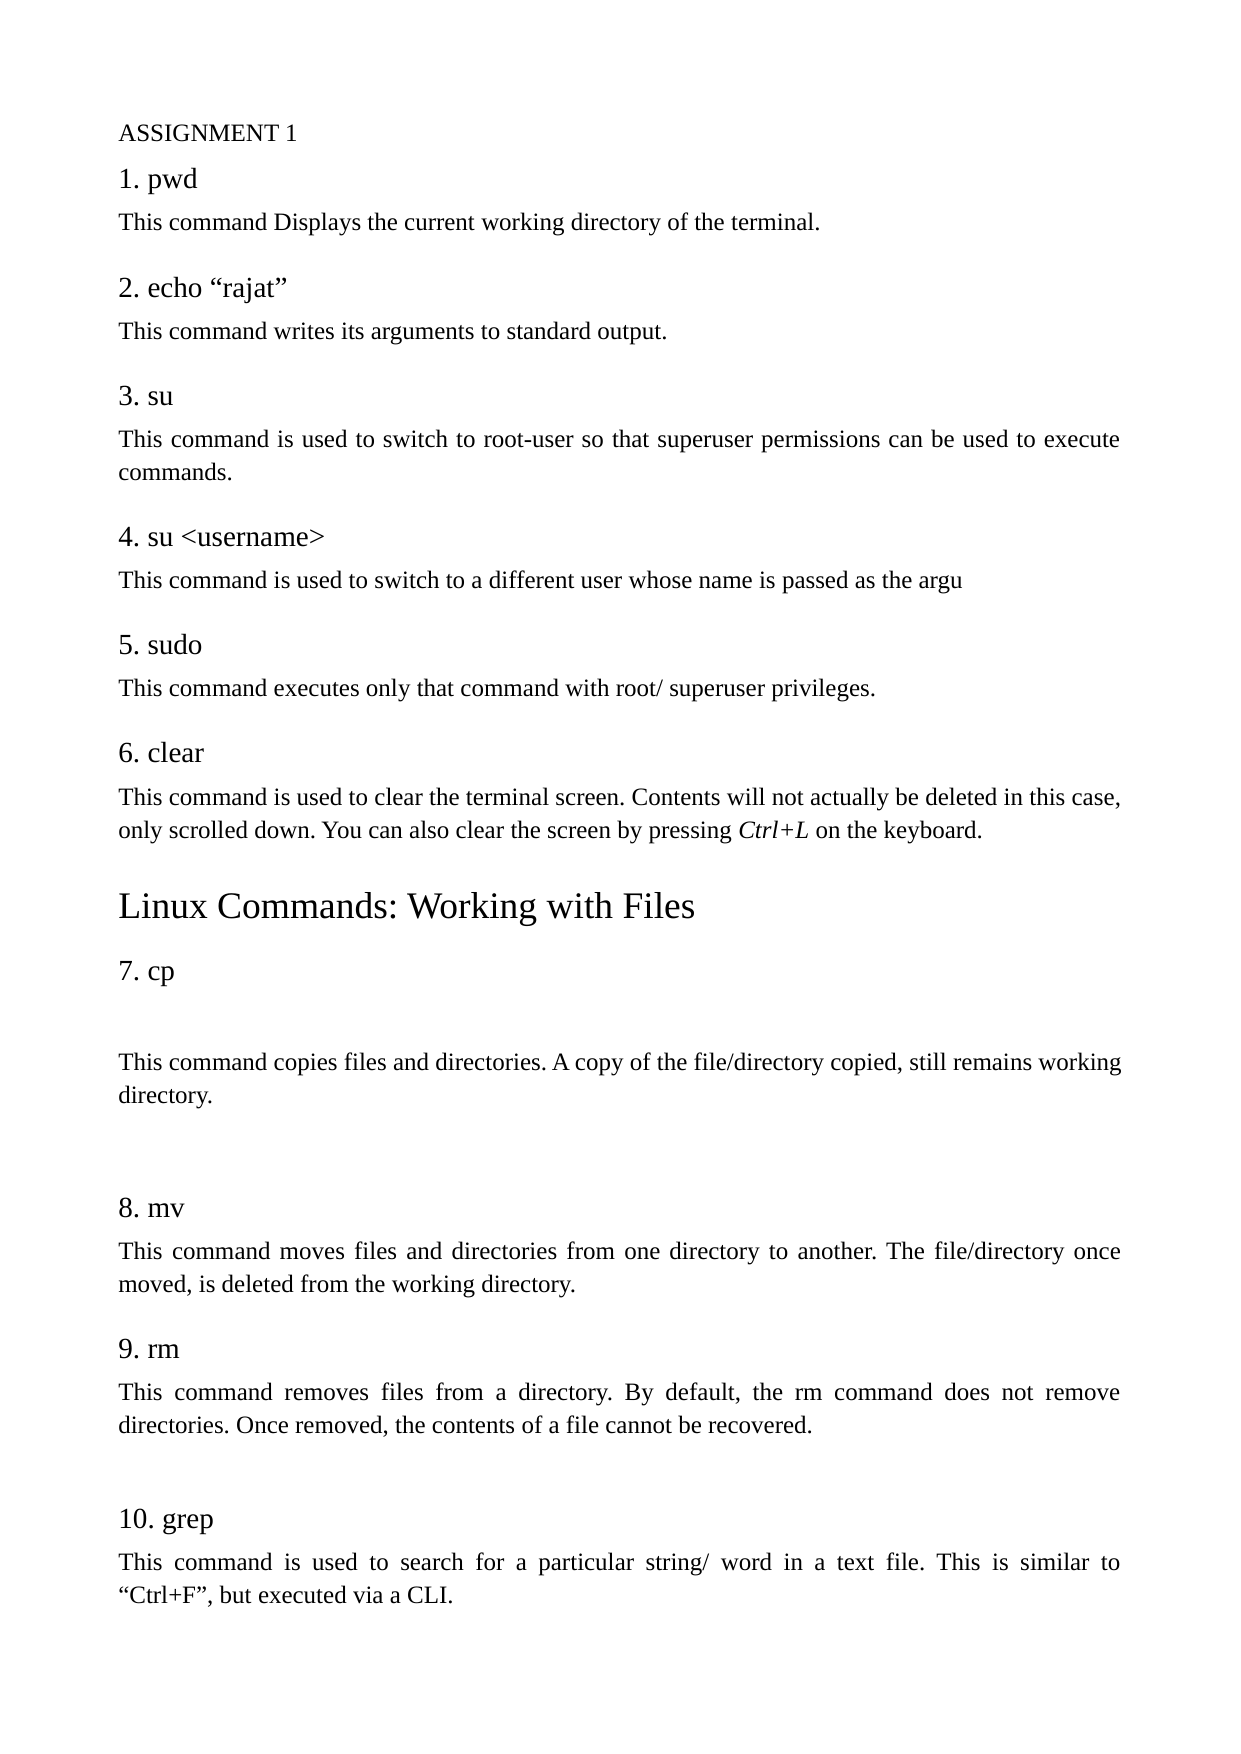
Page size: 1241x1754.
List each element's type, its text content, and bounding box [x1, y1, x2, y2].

subtitle 2. echo “rajat” [118, 270, 1122, 303]
text This command writes its arguments to standard output. [118, 316, 1122, 344]
text This command is used to search for a particular string/ word in a text file. This is similar to “Ctrl+F”, but executed via a CLI. [118, 1547, 1122, 1609]
subtitle 3. su [118, 378, 1122, 411]
subtitle 7. cp [118, 953, 1122, 987]
text This command is used to switch to a different user whose name is passed as the argu [118, 565, 1122, 594]
subtitle 10. grep [118, 1501, 1122, 1534]
text This command moves files and directories from one directory to another. The file/directory once moved, is deleted from the working directory. [118, 1236, 1122, 1298]
text This command removes files from a directory. By default, the rm command does not remove directories. Once removed, the contents of a file cannot be recovered. [118, 1377, 1122, 1439]
subtitle 5. sudo [118, 627, 1122, 661]
text This command executes only that command with root/ superuser privileges. [118, 673, 1122, 702]
text ASSIGNMENT 1 [118, 118, 1122, 147]
subtitle 1. pwd [118, 161, 1122, 195]
text This command Displays the current working directory of the terminal. [118, 207, 1122, 236]
subtitle 9. rm [118, 1331, 1122, 1364]
subtitle Linux Commands: Working with Files [118, 883, 1122, 926]
subtitle 4. su <username> [118, 519, 1122, 553]
text This command is used to switch to root-user so that superuser permissions can be used to execute commands. [118, 424, 1122, 486]
subtitle 8. mv [118, 1190, 1122, 1223]
text This command is used to clear the terminal screen. Contents will not actually be deleted in this case, only scrolled down. You can also clear the screen by pressing Ctrl+L on the keyboard. [118, 782, 1122, 843]
text This command copies files and directories. A copy of the file/directory copied, still remains working directory. [118, 1047, 1122, 1109]
subtitle 6. clear [118, 736, 1122, 769]
